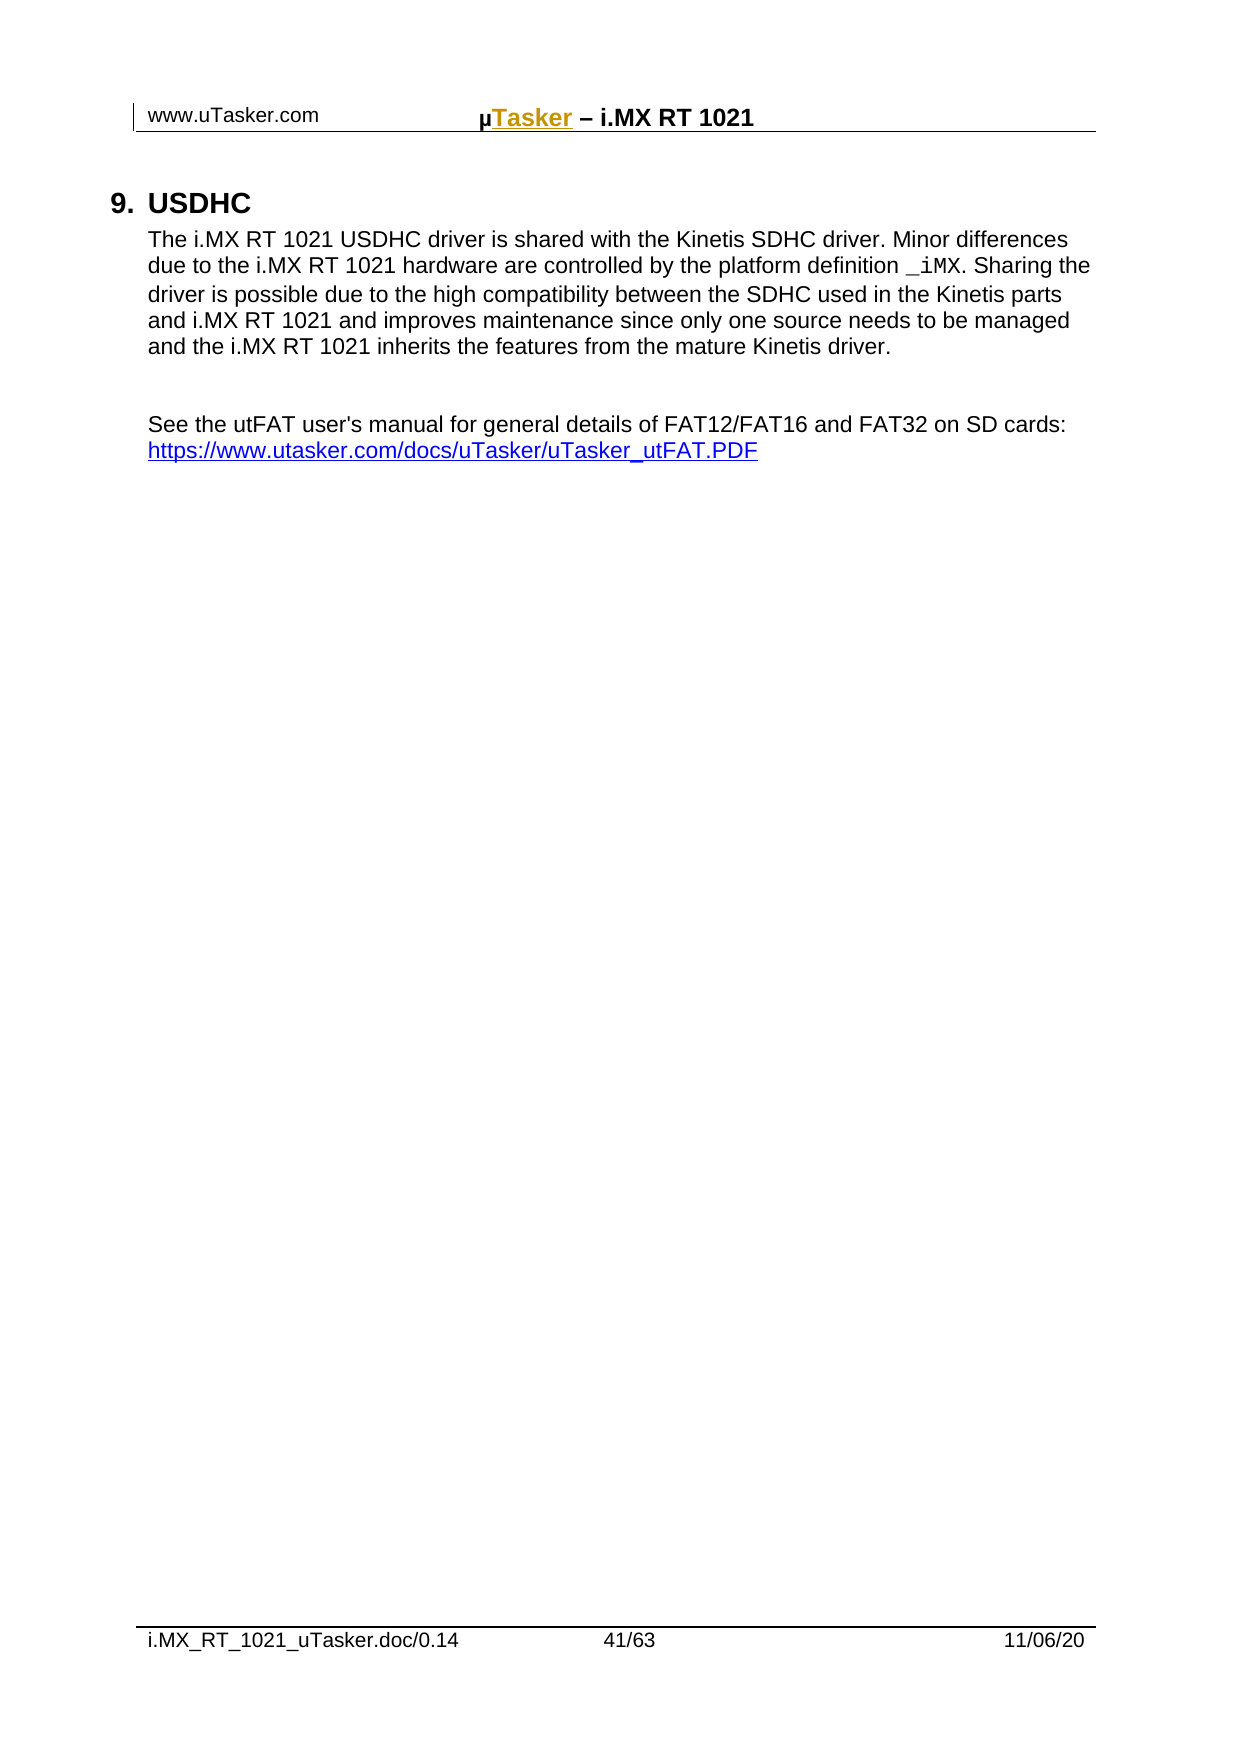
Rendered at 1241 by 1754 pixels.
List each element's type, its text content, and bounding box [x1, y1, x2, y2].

subtitle USDHC [110, 186, 1093, 219]
text See the utFAT user's manual for general details of FAT12/FAT16 and FAT32 on SD cards: https://www.utasker.com/docs/uTasker/uTasker_utFAT.PDF [148, 411, 1093, 464]
text The i.MX RT 1021 USDHC driver is shared with the Kinetis SDHC driver. Minor differences due to the i.MX RT 1021 hardware are controlled by the platform definition _iMX. Sharing the driver is possible due to the high compatibility between the SDHC used in the Kinetis parts and i.MX RT 1021 and improves maintenance since only one source needs to be managed and the i.MX RT 1021 inherits the features from the mature Kinetis driver. [148, 226, 1093, 359]
